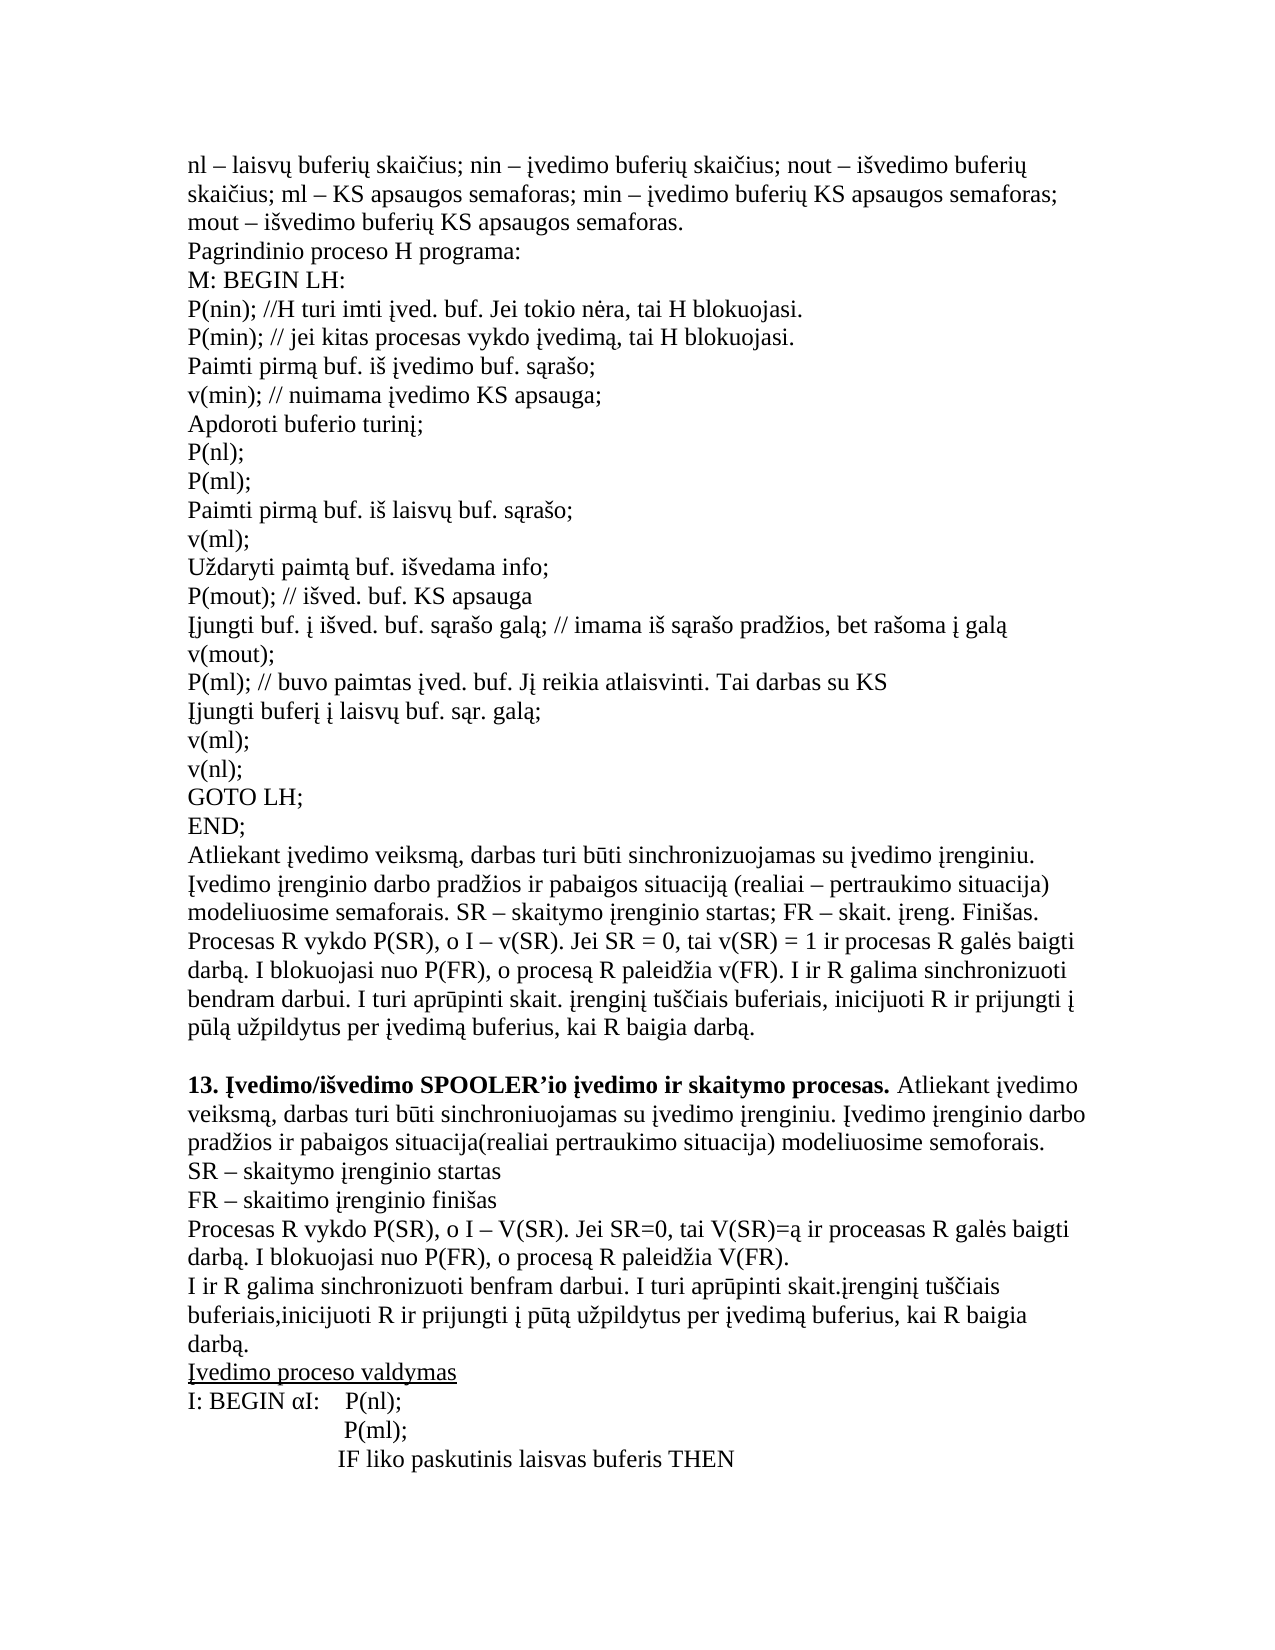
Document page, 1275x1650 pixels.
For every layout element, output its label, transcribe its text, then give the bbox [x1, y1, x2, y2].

text M: BEGIN LH: [187, 265, 1087, 294]
text Paimti pirmą buf. iš laisvų buf. sąrašo; [187, 495, 1087, 524]
text v(nl); [187, 754, 1087, 782]
text GOTO LH; [187, 782, 1087, 811]
text P(ml); // buvo paimtas įved. buf. Jį reikia atlaisvinti. Tai darbas su KS [187, 667, 1087, 696]
text P(nin); //H turi imti įved. buf. Jei tokio nėra, tai H blokuojasi. [187, 294, 1087, 322]
text P(ml); [187, 1415, 1087, 1444]
text Atliekant įvedimo veiksmą, darbas turi būti sinchronizuojamas su įvedimo įrenginiu. Įvedimo įrenginio darbo pradžios ir pabaigos situaciją (realiai – pertraukimo situacija) modeliuosime semaforais. SR – skaitymo įrenginio startas; FR – skait. įreng. Finišas. Procesas R vykdo P(SR), o I – v(SR). Jei SR = 0, tai v(SR) = 1 ir procesas R galės baigti darbą. I blokuojasi nuo P(FR), o procesą R paleidžia v(FR). I ir R galima sinchronizuoti bendram darbui. I turi aprūpinti skait. įrenginį tuščiais buferiais, inicijuoti R ir prijungti į pūlą užpildytus per įvedimą buferius, kai R baigia darbą. [187, 840, 1087, 1041]
text I: BEGIN αI: P(nl); [187, 1386, 1087, 1415]
text v(ml); [187, 725, 1087, 754]
text v(mout); [187, 639, 1087, 667]
text P(mout); // išved. buf. KS apsauga [187, 581, 1087, 610]
text Paimti pirmą buf. iš įvedimo buf. sąrašo; [187, 351, 1087, 380]
text Pagrindinio proceso H programa: [187, 236, 1087, 265]
text Procesas R vykdo P(SR), o I – V(SR). Jei SR=0, tai V(SR)=ą ir proceasas R galės baigti darbą. I blokuojasi nuo P(FR), o procesą R paleidžia V(FR). [187, 1214, 1087, 1271]
text Uždaryti paimtą buf. išvedama info; [187, 552, 1087, 581]
text END; [187, 811, 1087, 840]
text I ir R galima sinchronizuoti benfram darbui. I turi aprūpinti skait.įrenginį tuščiais buferiais,inicijuoti R ir prijungti į pūtą užpildytus per įvedimą buferius, kai R baigia darbą. [187, 1271, 1087, 1357]
text P(min); // jei kitas procesas vykdo įvedimą, tai H blokuojasi. [187, 322, 1087, 351]
text P(nl); [187, 437, 1087, 466]
text SR – skaitymo įrenginio startas [187, 1156, 1087, 1185]
text Apdoroti buferio turinį; [187, 409, 1087, 437]
text v(min); // nuimama įvedimo KS apsauga; [187, 380, 1087, 409]
text v(ml); [187, 524, 1087, 552]
text Įvedimo proceso valdymas [187, 1357, 1087, 1386]
text Įjungti buferį į laisvų buf. sąr. galą; [187, 696, 1087, 725]
text nl – laisvų buferių skaičius; nin – įvedimo buferių skaičius; nout – išvedimo buferių skaičius; ml – KS apsaugos semaforas; min – įvedimo buferių KS apsaugos semaforas; mout – išvedimo buferių KS apsaugos semaforas. [187, 150, 1087, 236]
text 13. Įvedimo/išvedimo SPOOLER’io įvedimo ir skaitymo procesas. Atliekant įvedimo veiksmą, darbas turi būti sinchroniuojamas su įvedimo įrenginiu. Įvedimo įrenginio darbo pradžios ir pabaigos situacija(realiai pertraukimo situacija) modeliuosime semoforais. [187, 1070, 1087, 1156]
text FR – skaitimo įrenginio finišas [187, 1185, 1087, 1214]
text IF liko paskutinis laisvas buferis THEN [187, 1444, 1087, 1472]
text Įjungti buf. į išved. buf. sąrašo galą; // imama iš sąrašo pradžios, bet rašoma į galą [187, 610, 1087, 639]
text P(ml); [187, 466, 1087, 495]
